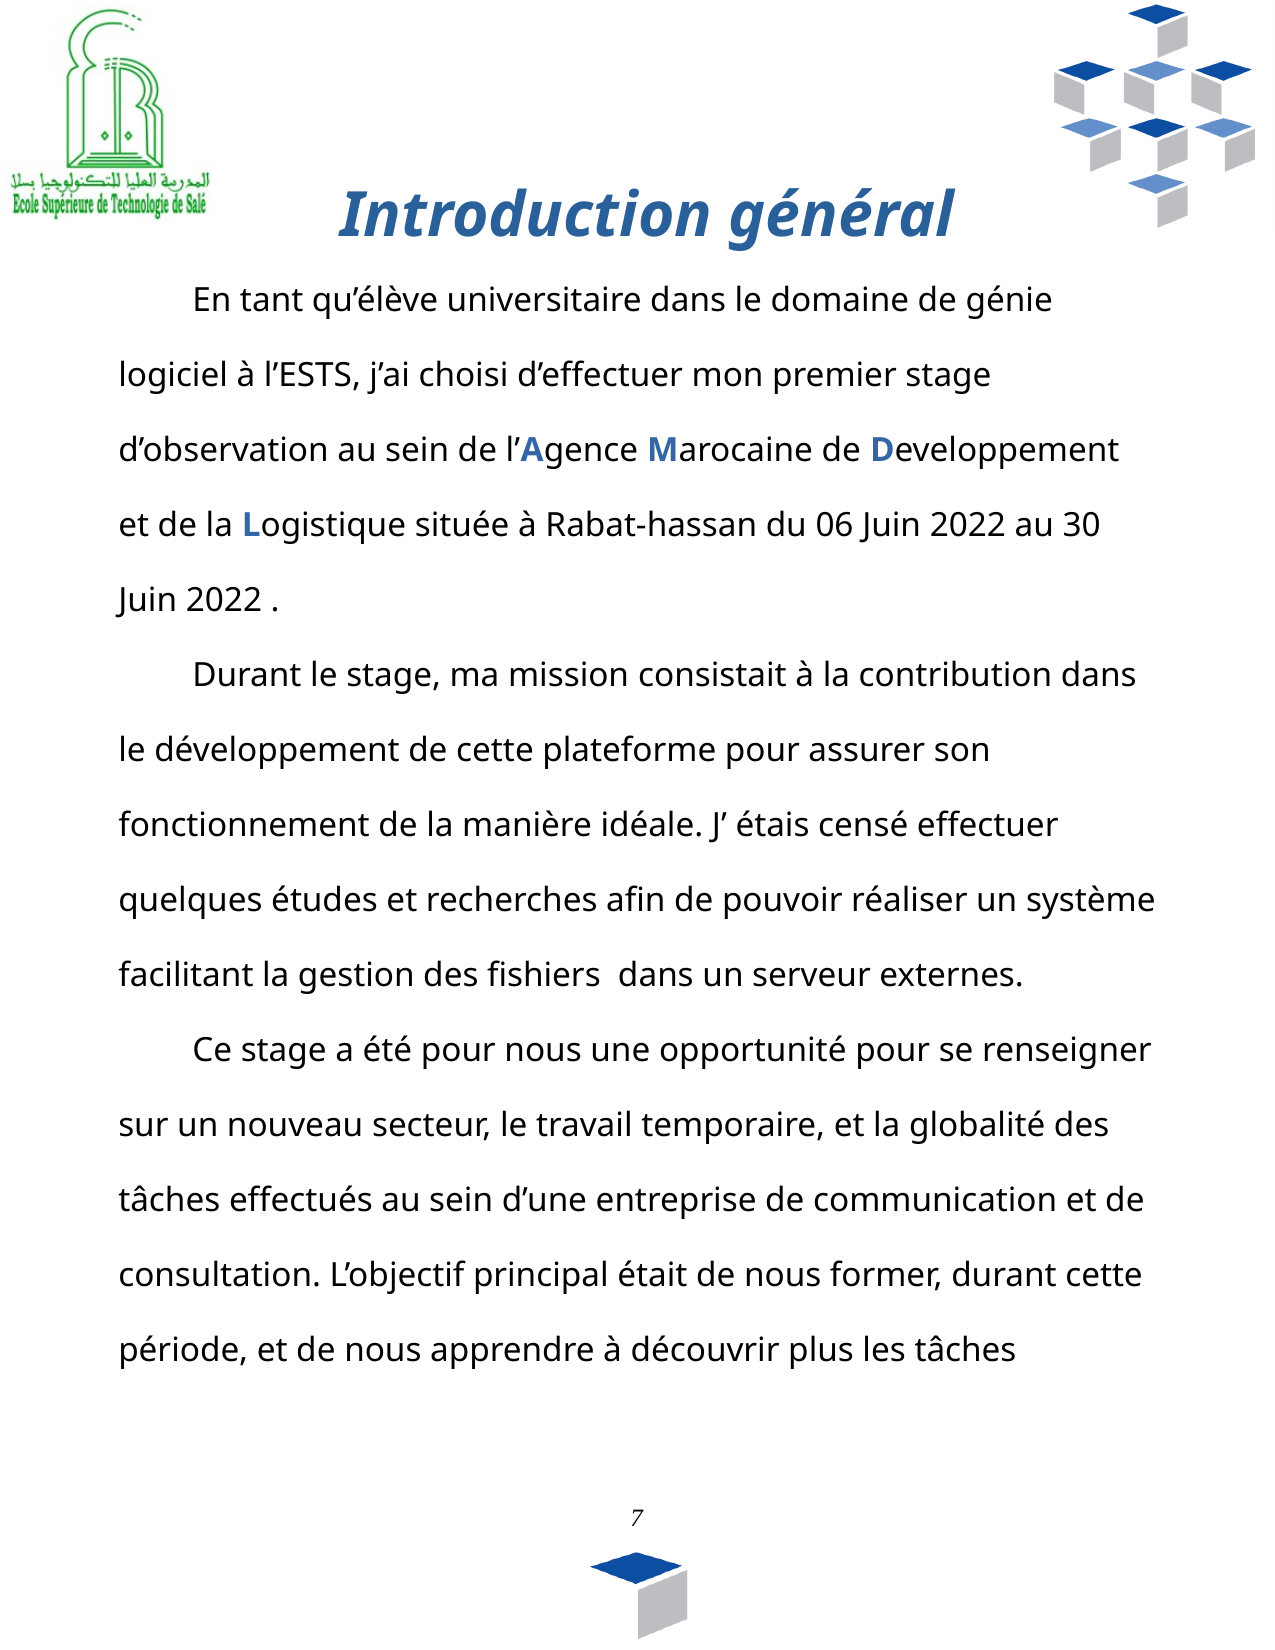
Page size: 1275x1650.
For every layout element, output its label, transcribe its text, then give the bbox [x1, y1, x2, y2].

picture [1040, 0, 1275, 232]
text Introduction général [118, 176, 1157, 251]
text Ce stage a été pour nous une opportunité pour se renseigner sur un nouveau secteur, le travail temporaire, et la globalité des tâches effectués au sein d’une entreprise de communication et de consultation. L’objectif principal était de nous former, durant cette période, et de nous apprendre à découvrir plus les tâches [118, 1001, 1157, 1376]
text En tant qu’élève universitaire dans le domaine de génie logiciel à l’ESTS, j’ai choisi d’effectuer mon premier stage d’observation au sein de l’Agence Marocaine de Developpement et de la Logistique située à Rabat-hassan du 06 Juin 2022 au 30 Juin 2022 . [118, 251, 1157, 626]
picture [1, 5, 218, 222]
text Durant le stage, ma mission consistait à la contribution dans le développement de cette plateforme pour assurer son fonctionnement de la manière idéale. J’ étais censé effectuer quelques études et recherches afin de pouvoir réaliser un système facilitant la gestion des fishiers dans un serveur externes. [118, 626, 1157, 1001]
picture [577, 1546, 714, 1643]
